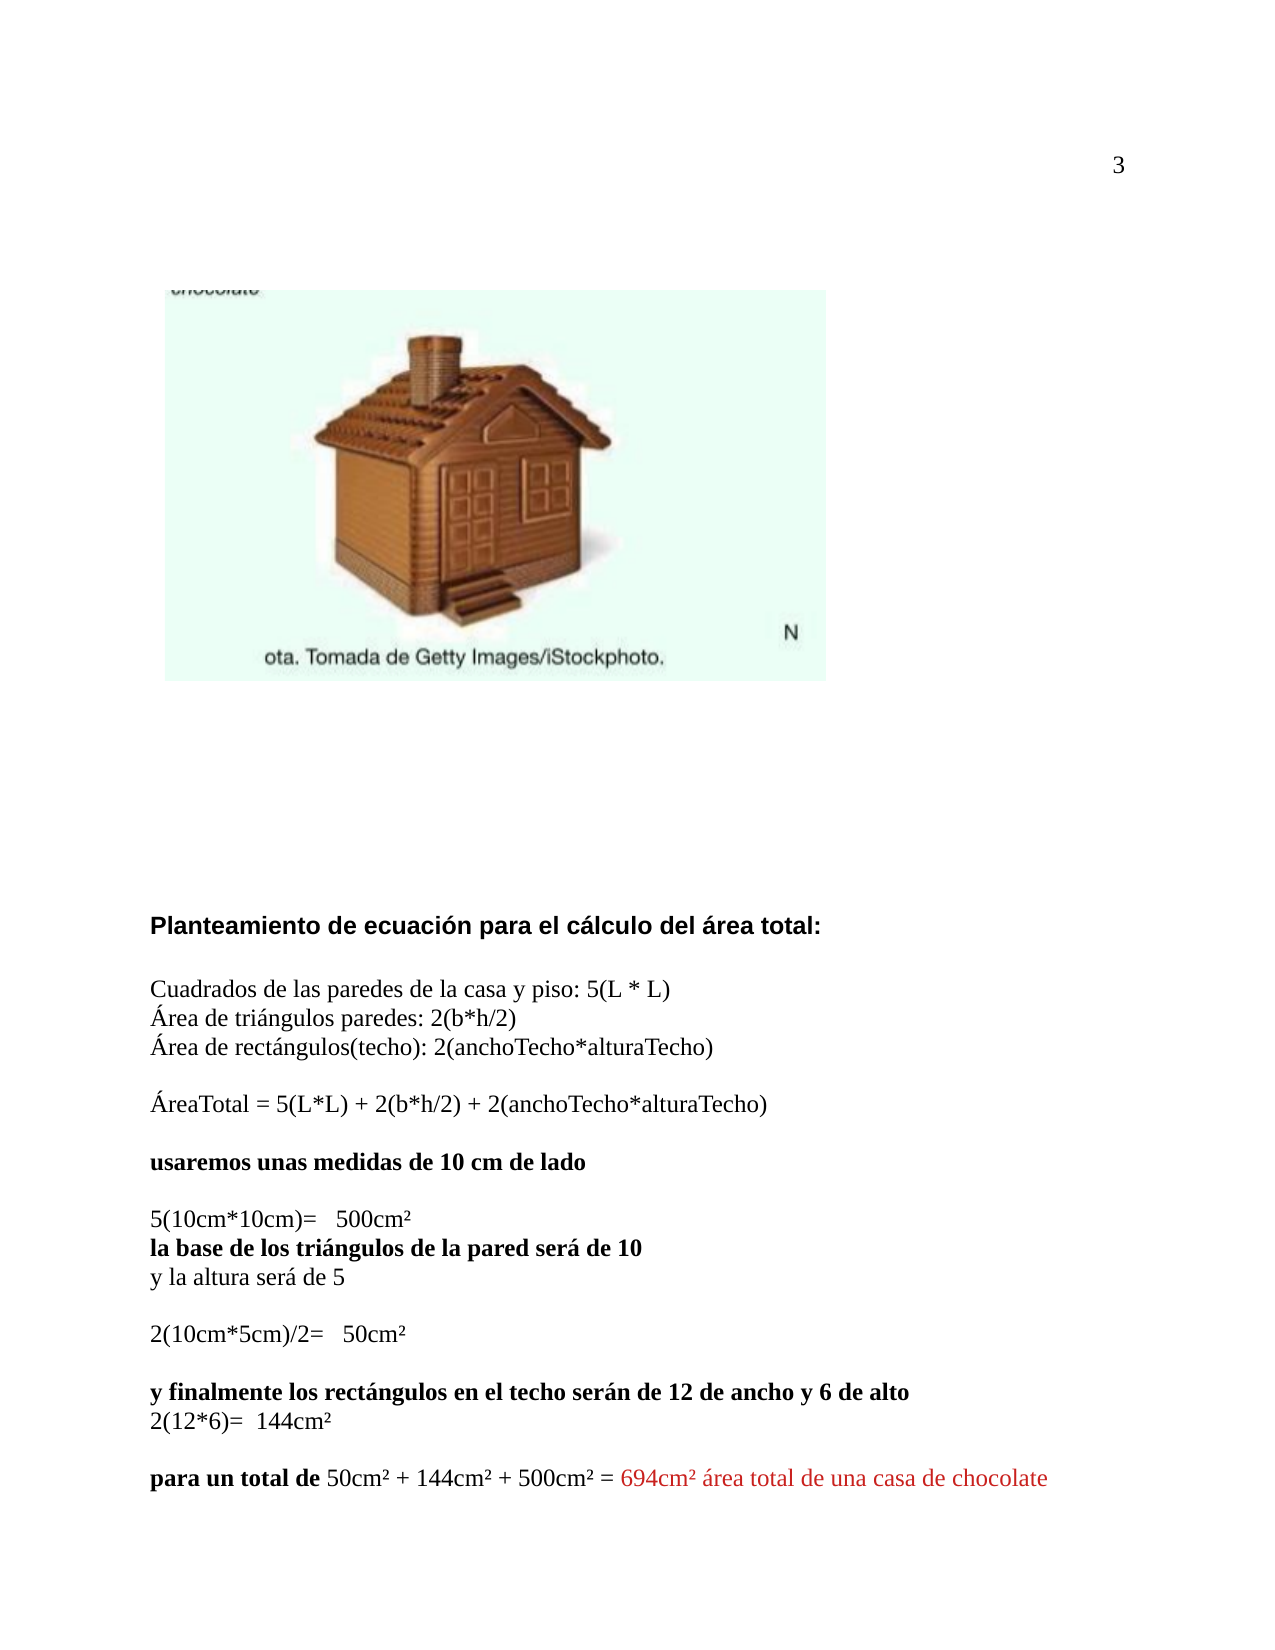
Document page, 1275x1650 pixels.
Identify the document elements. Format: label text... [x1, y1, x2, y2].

picture [164, 290, 826, 681]
text y la altura será de 5 [150, 1262, 1125, 1291]
text la base de los triángulos de la pared será de 10 [150, 1233, 1125, 1262]
text ÁreaTotal = 5(L*L) + 2(b*h/2) + 2(anchoTecho*alturaTecho) [150, 1089, 1125, 1118]
text usaremos unas medidas de 10 cm de lado [150, 1147, 1125, 1176]
text para un total de 50cm² + 144cm² + 500cm² = 694cm² área total de una casa de chocolate [150, 1463, 1125, 1492]
text 2(12*6)= 144cm² [150, 1406, 1125, 1434]
subtitle Planteamiento de ecuación para el cálculo del área total: [150, 911, 1125, 939]
text Área de triángulos paredes: 2(b*h/2) [150, 1003, 1125, 1032]
text 5(10cm*10cm)= 500cm² [150, 1204, 1125, 1233]
text Área de rectángulos(techo): 2(anchoTecho*alturaTecho) [150, 1032, 1125, 1061]
text 2(10cm*5cm)/2= 50cm² [150, 1319, 1125, 1348]
text Cuadrados de las paredes de la casa y piso: 5(L * L) [150, 974, 1125, 1003]
text y finalmente los rectángulos en el techo serán de 12 de ancho y 6 de alto [150, 1377, 1125, 1406]
